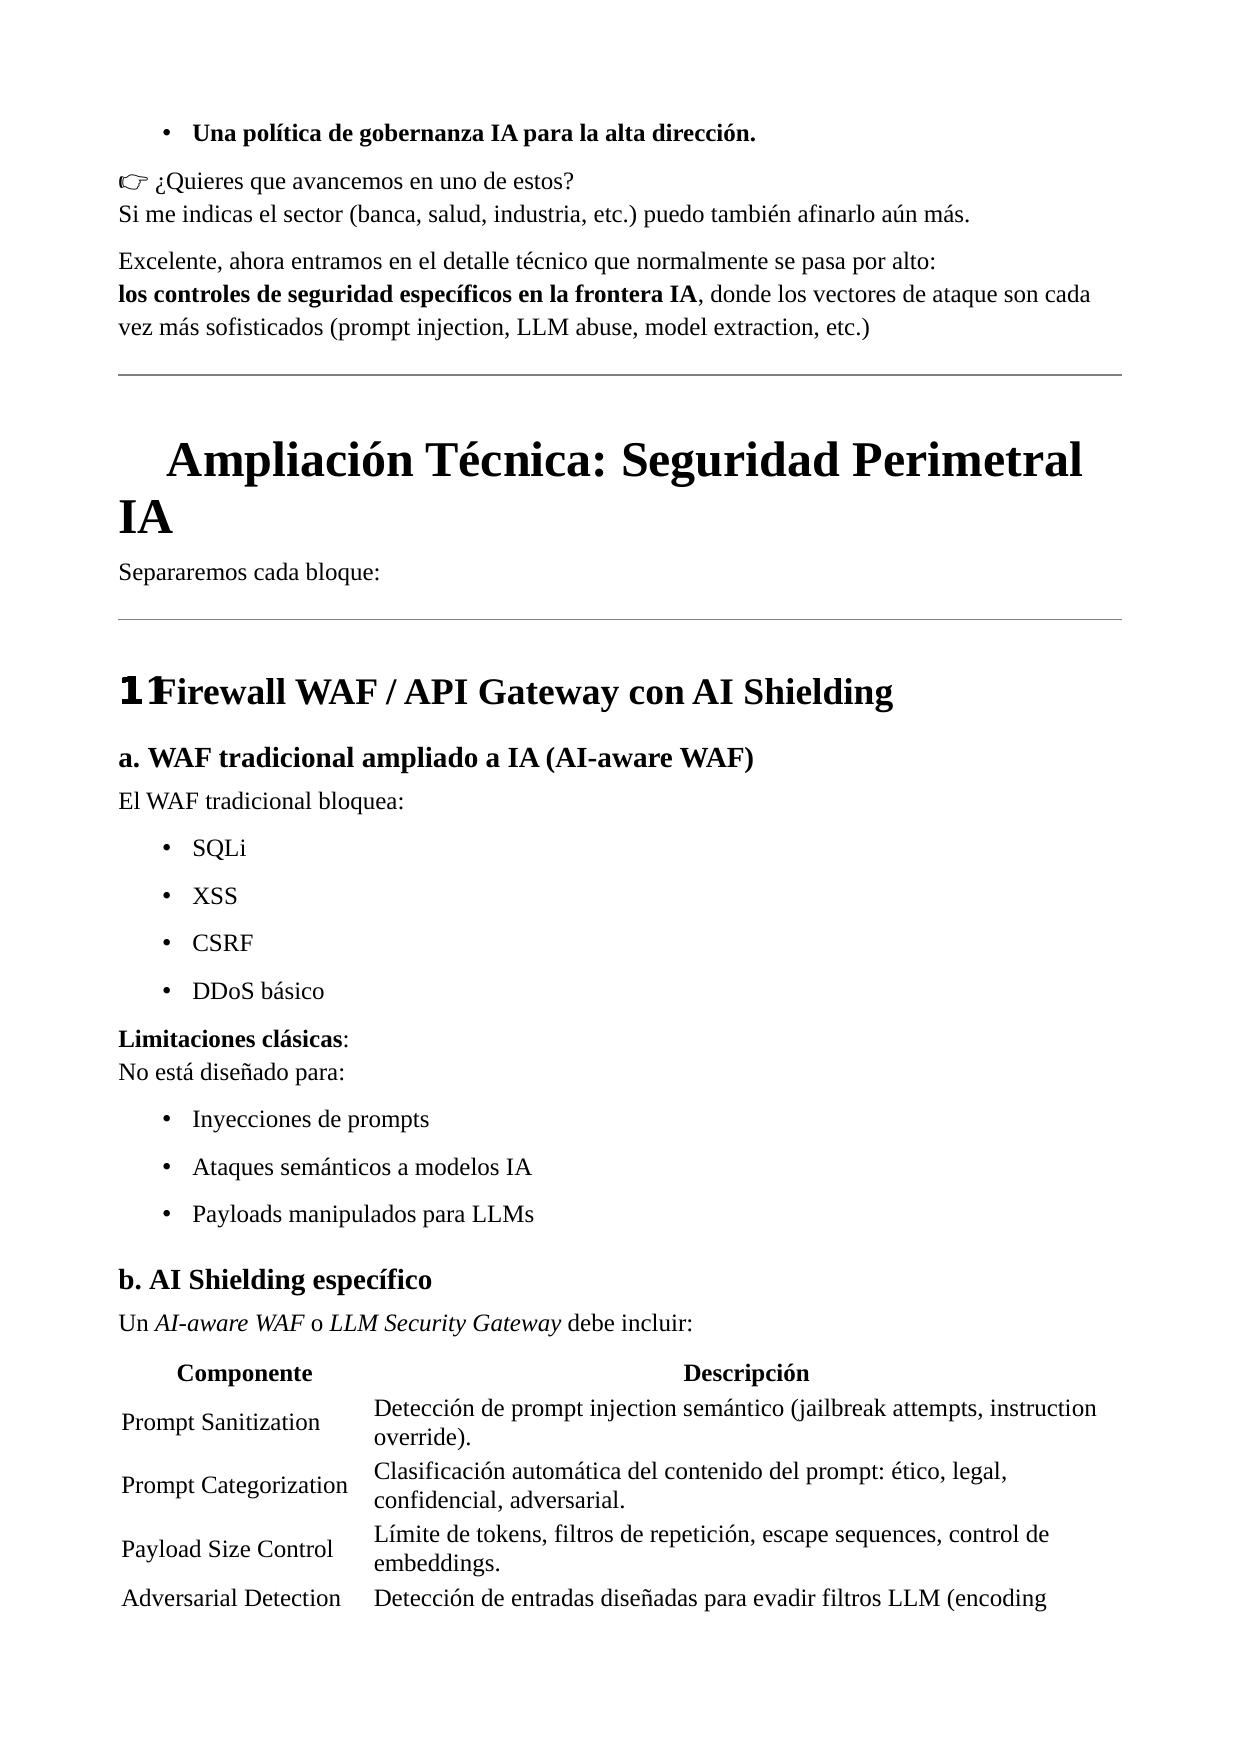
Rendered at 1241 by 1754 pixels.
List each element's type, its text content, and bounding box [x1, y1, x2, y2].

text Separaremos cada bloque: [118, 557, 1122, 586]
list Una política de gobernanza IA para la alta dirección. [162, 118, 1122, 147]
list Inyecciones de prompts [162, 1104, 1122, 1133]
text El WAF tradicional bloquea: [118, 786, 1122, 814]
table_cell Adversarial Detection [118, 1580, 371, 1614]
text Excelente, ahora entramos en el detalle técnico que normalmente se pasa por alto: los controles de seguridad específicos en la frontera IA, donde los vectores de ataque son cada vez más sofisticados (prompt injection, LLM abuse, model extraction, etc.) [118, 246, 1122, 341]
table_cell Payload Size Control [118, 1517, 371, 1580]
text Un AI-aware WAF o LLM Security Gateway debe incluir: [118, 1308, 1122, 1337]
table_header Descripción [371, 1355, 1122, 1390]
table_cell Detección de prompt injection semántico (jailbreak attempts, instruction override). [371, 1390, 1122, 1453]
text Limitaciones clásicas: No está diseñado para: [118, 1024, 1122, 1086]
table_cell Clasificación automática del contenido del prompt: ético, legal, confidencial, adversarial. [371, 1453, 1122, 1517]
list SQLi [162, 833, 1122, 862]
list XSS [162, 881, 1122, 910]
table_header Componente [118, 1355, 371, 1390]
table_cell Detección de entradas diseñadas para evadir filtros LLM (encoding [371, 1580, 1122, 1614]
subtitle b. AI Shielding específico [118, 1262, 1122, 1295]
table_cell Prompt Sanitization [118, 1390, 371, 1453]
table_cell Límite de tokens, filtros de repetición, escape sequences, control de embeddings. [371, 1517, 1122, 1580]
subtitle 🔎 Ampliación Técnica: Seguridad Perimetral IA [118, 429, 1122, 544]
list CSRF [162, 928, 1122, 957]
subtitle a. WAF tradicional ampliado a IA (AI-aware WAF) [118, 740, 1122, 773]
list Ataques semánticos a modelos IA [162, 1152, 1122, 1181]
text 👉 ¿Quieres que avancemos en uno de estos? Si me indicas el sector (banca, salud, industria, etc.) puedo también afinarlo aún más. [118, 166, 1122, 227]
list DDoS básico [162, 976, 1122, 1005]
table_cell Prompt Categorization [118, 1453, 371, 1517]
subtitle 1️⃣ Firewall WAF / API Gateway con AI Shielding [118, 669, 1122, 713]
list Payloads manipulados para LLMs [162, 1199, 1122, 1228]
